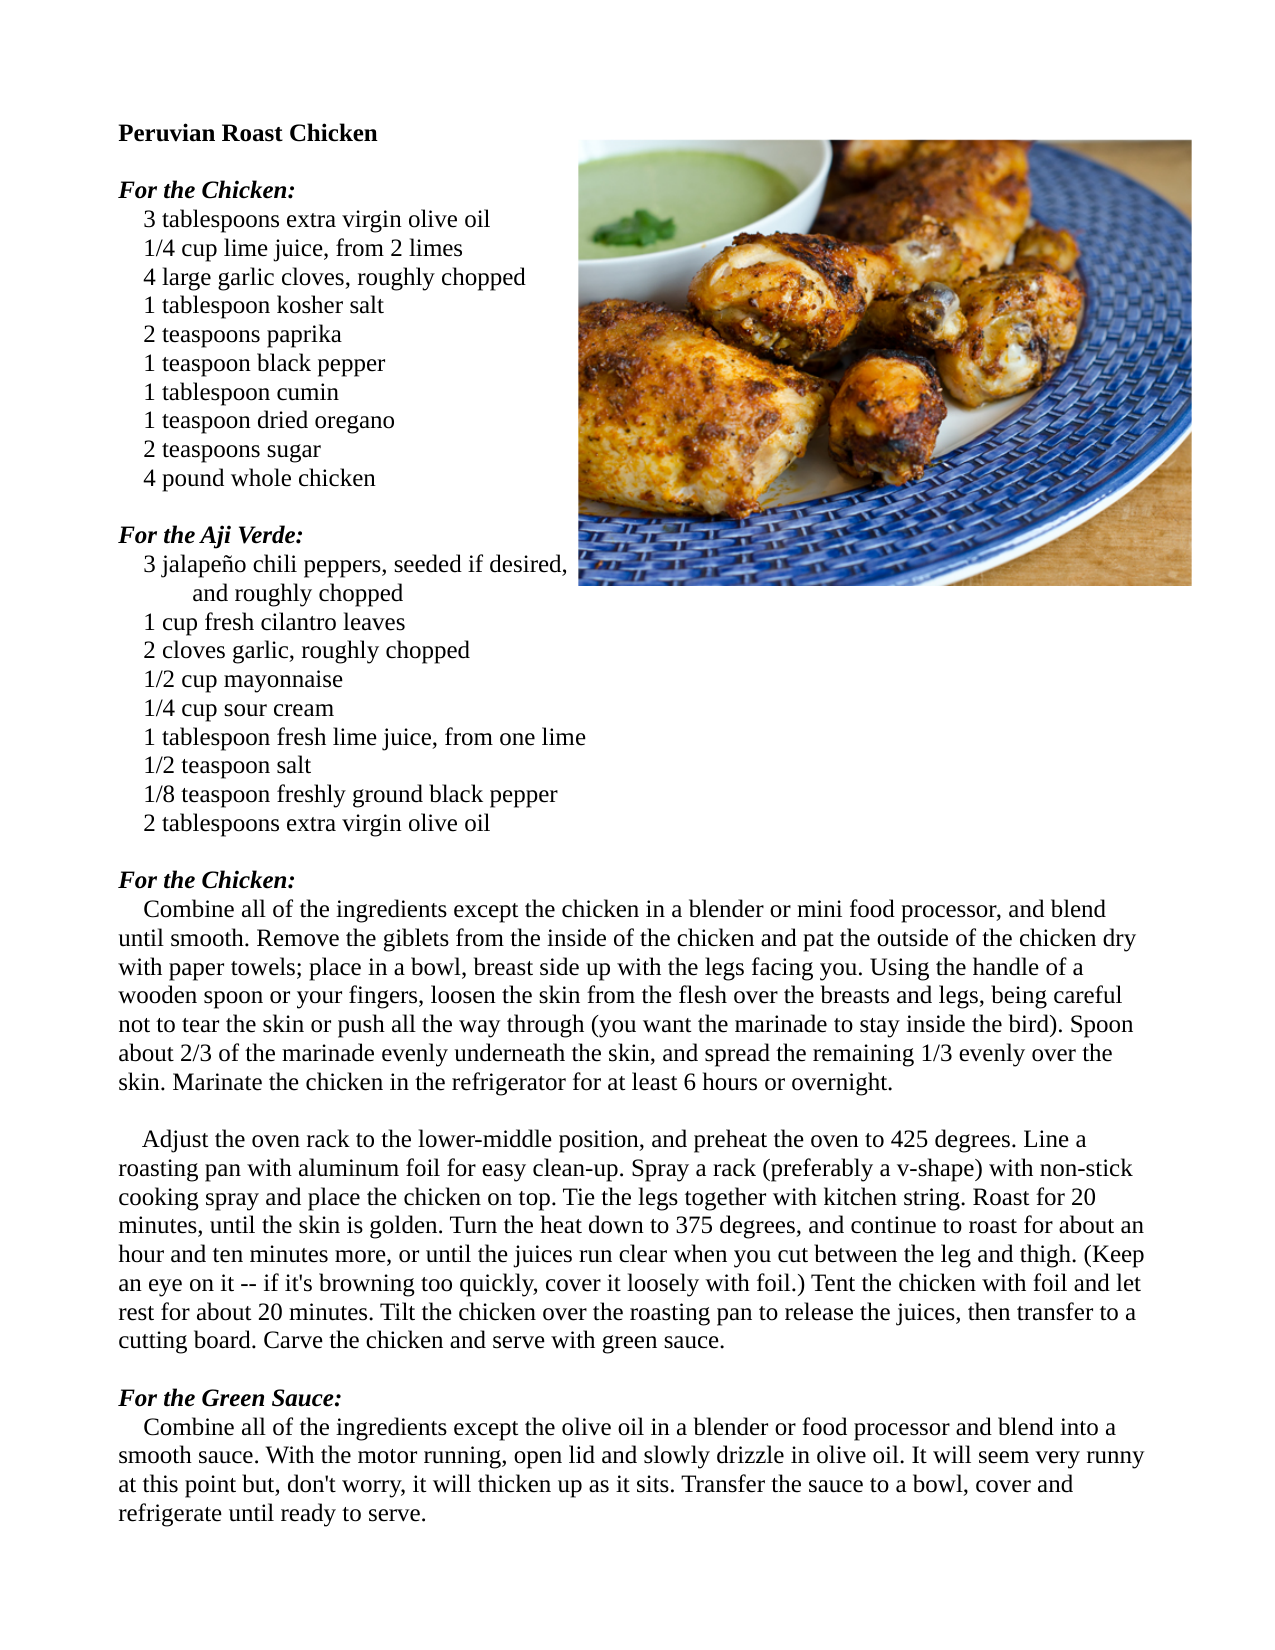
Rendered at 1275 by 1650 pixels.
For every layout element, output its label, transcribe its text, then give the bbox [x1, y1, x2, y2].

text Peruvian Roast Chicken [118, 118, 1157, 147]
text Combine all of the ingredients except the olive oil in a blender or food processor and blend into a smooth sauce. With the motor running, open lid and slowly drizzle in olive oil. It will seem very runny at this point but, don't worry, it will thicken up as it sits. Transfer the sauce to a bowl, cover and refrigerate until ready to serve. [118, 1412, 1157, 1527]
picture [578, 139, 1192, 586]
text 2 teaspoons paprika [118, 319, 578, 348]
text 2 tablespoons extra virgin olive oil [118, 808, 1157, 837]
text 4 large garlic cloves, roughly chopped [118, 262, 578, 291]
text Combine all of the ingredients except the chicken in a blender or mini food processor, and blend until smooth. Remove the giblets from the inside of the chicken and pat the outside of the chicken dry with paper towels; place in a bowl, breast side up with the legs facing you. Using the handle of a wooden spoon or your fingers, loosen the skin from the flesh over the breasts and legs, being careful not to tear the skin or push all the way through (you want the marinade to stay inside the bird). Spoon about 2/3 of the marinade evenly underneath the skin, and spread the remaining 1/3 evenly over the skin. Marinate the chicken in the refrigerator for at least 6 hours or overnight. [118, 894, 1157, 1096]
text 3 jalapeño chili peppers, seeded if desired, and roughly chopped [118, 549, 1157, 607]
text 2 cloves garlic, roughly chopped [118, 636, 1157, 664]
text 1 tablespoon fresh lime juice, from one lime [118, 722, 1157, 751]
text 1/2 teaspoon salt [118, 751, 1157, 779]
text 1/4 cup lime juice, from 2 limes [118, 233, 578, 262]
text 4 pound whole chicken [118, 463, 578, 492]
text For the Chicken: [118, 866, 1157, 894]
text For the Green Sauce: [118, 1383, 1157, 1412]
text For the Chicken: [118, 176, 578, 204]
text 1 tablespoon cumin [118, 377, 578, 406]
text 2 teaspoons sugar [118, 434, 578, 463]
text 3 tablespoons extra virgin olive oil [118, 204, 578, 233]
text 1/2 cup mayonnaise [118, 664, 1157, 693]
text 1 teaspoon dried oregano [118, 406, 578, 434]
text Adjust the oven rack to the lower-middle position, and preheat the oven to 425 degrees. Line a roasting pan with aluminum foil for easy clean-up. Spray a rack (preferably a v-shape) with non-stick cooking spray and place the chicken on top. Tie the legs together with kitchen string. Roast for 20 minutes, until the skin is golden. Turn the heat down to 375 degrees, and continue to roast for about an hour and ten minutes more, or until the juices run clear when you cut between the leg and thigh. (Keep an eye on it -- if it's browning too quickly, cover it loosely with foil.) Tent the chicken with foil and let rest for about 20 minutes. Tilt the chicken over the roasting pan to release the juices, then transfer to a cutting board. Carve the chicken and serve with green sauce. [118, 1124, 1157, 1354]
text 1 teaspoon black pepper [118, 348, 578, 377]
text For the Aji Verde: [118, 521, 578, 549]
text 1 tablespoon kosher salt [118, 291, 578, 319]
text 1/4 cup sour cream [118, 693, 1157, 722]
text 1/8 teaspoon freshly ground black pepper [118, 779, 1157, 808]
text 1 cup fresh cilantro leaves [118, 607, 1157, 636]
